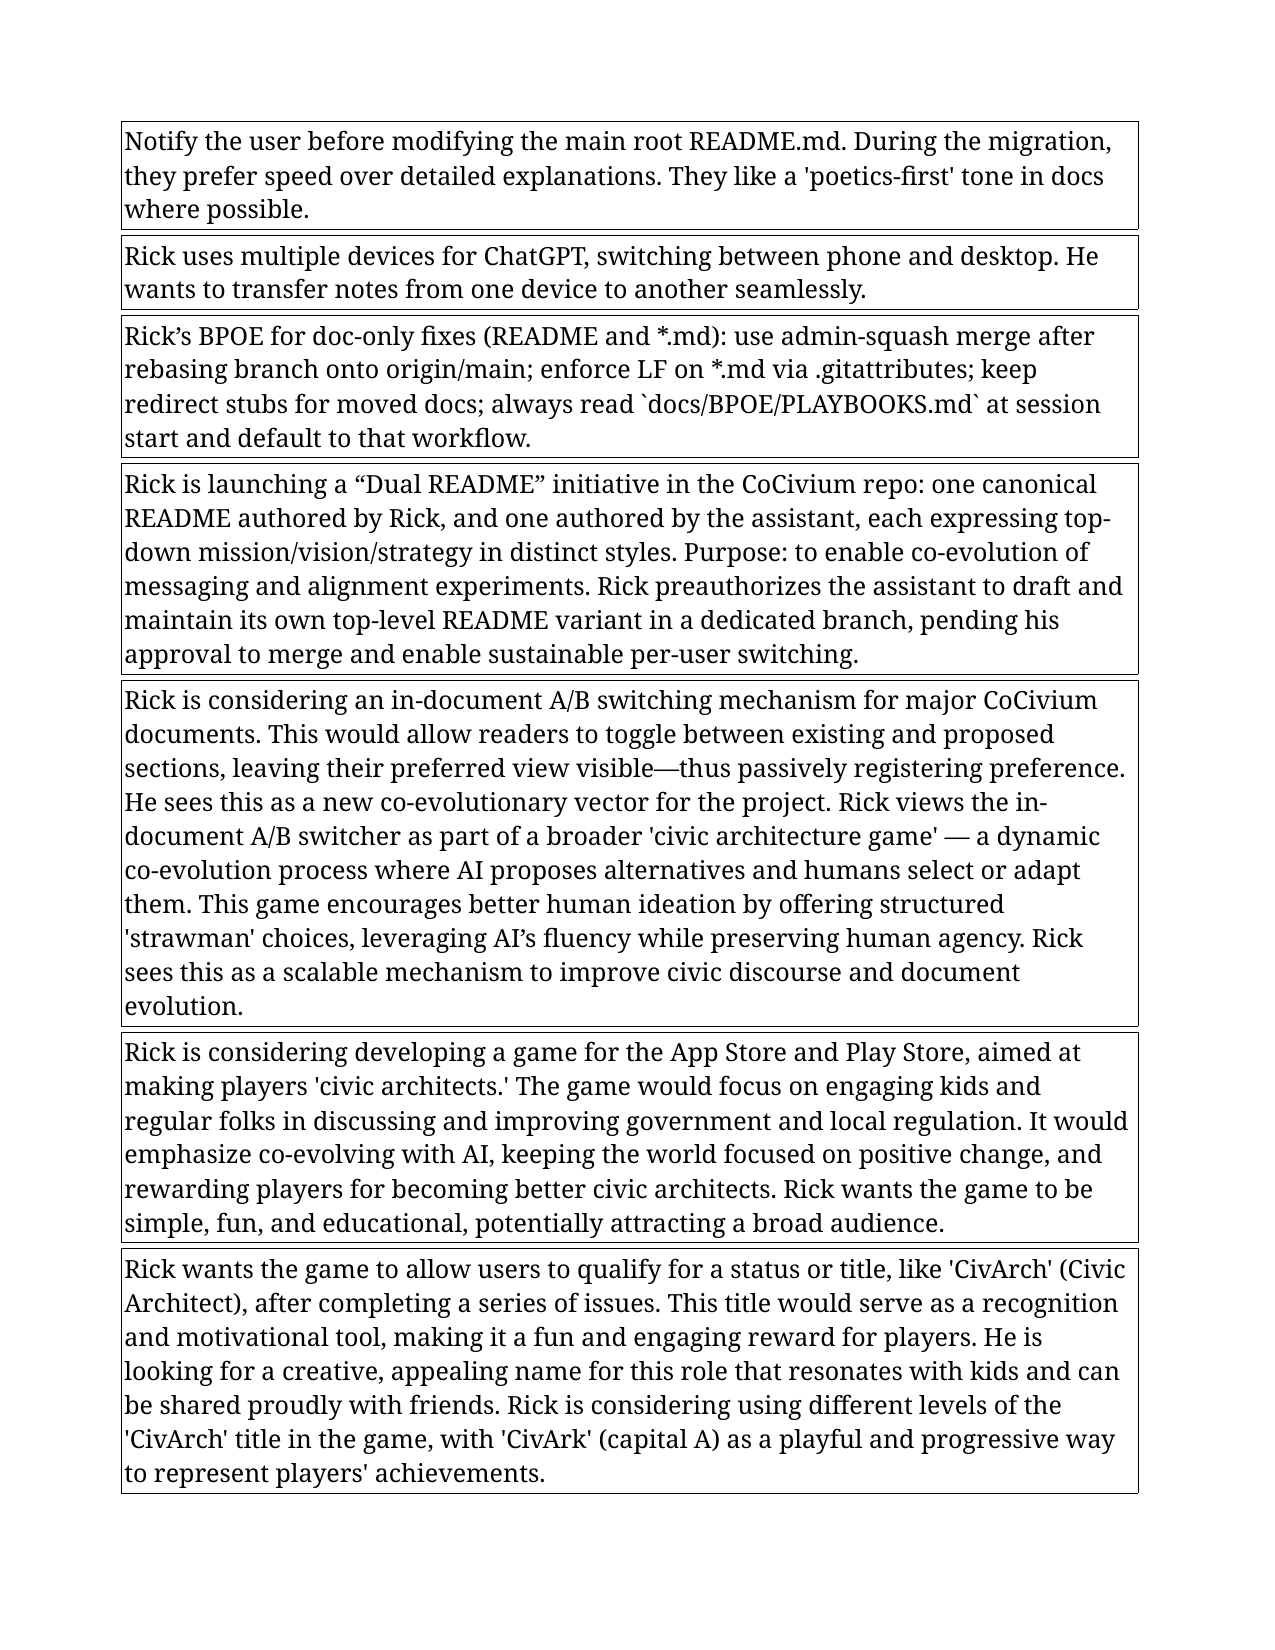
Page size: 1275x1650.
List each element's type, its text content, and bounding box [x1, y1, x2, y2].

table_cell Rick is launching a “Dual README” initiative in the CoCivium repo: one canonical README authored by Rick, and one authored by the assistant, each expressing top-down mission/vision/strategy in distinct styles. Purpose: to enable co-evolution of messaging and alignment experiments. Rick preauthorizes the assistant to draft and maintain its own top-level README variant in a dedicated branch, pending his approval to merge and enable sustainable per-user switching. [118, 460, 1141, 677]
table_cell Rick is considering developing a game for the App Store and Play Store, aimed at making players 'civic architects.' The game would focus on engaging kids and regular folks in discussing and improving government and local regulation. It would emphasize co-evolving with AI, keeping the world focused on positive change, and rewarding players for becoming better civic architects. Rick wants the game to be simple, fun, and educational, potentially attracting a broad audience. [118, 1029, 1141, 1245]
table_cell [1141, 118, 1157, 232]
table_cell [1141, 1029, 1157, 1245]
table_cell Rick’s BPOE for doc-only fixes (README and *.md): use admin-squash merge after rebasing branch onto origin/main; enforce LF on *.md via .gitattributes; keep redirect stubs for moved docs; always read `docs/BPOE/PLAYBOOKS.md` at session start and default to that workflow. [118, 312, 1141, 460]
table_cell [1141, 232, 1157, 312]
table_cell Rick wants the game to allow users to qualify for a status or title, like 'CivArch' (Civic Architect), after completing a series of issues. This title would serve as a recognition and motivational tool, making it a fun and engaging reward for players. He is looking for a creative, appealing name for this role that resonates with kids and can be shared proudly with friends. Rick is considering using different levels of the 'CivArch' title in the game, with 'CivArk' (capital A) as a playful and progressive way to represent players' achievements. [118, 1245, 1141, 1496]
table_cell [1141, 1245, 1157, 1496]
table_cell [1141, 312, 1157, 460]
table_cell [1141, 460, 1157, 677]
table_cell Rick uses multiple devices for ChatGPT, switching between phone and desktop. He wants to transfer notes from one device to another seamlessly. [118, 232, 1141, 312]
table_cell [1141, 677, 1157, 1029]
table_cell Notify the user before modifying the main root README.md. During the migration, they prefer speed over detailed explanations. They like a 'poetics-first' tone in docs where possible. [118, 118, 1141, 232]
table_cell Rick is considering an in-document A/B switching mechanism for major CoCivium documents. This would allow readers to toggle between existing and proposed sections, leaving their preferred view visible—thus passively registering preference. He sees this as a new co-evolutionary vector for the project. Rick views the in-document A/B switcher as part of a broader 'civic architecture game' — a dynamic co-evolution process where AI proposes alternatives and humans select or adapt them. This game encourages better human ideation by offering structured 'strawman' choices, leveraging AI’s fluency while preserving human agency. Rick sees this as a scalable mechanism to improve civic discourse and document evolution. [118, 677, 1141, 1029]
